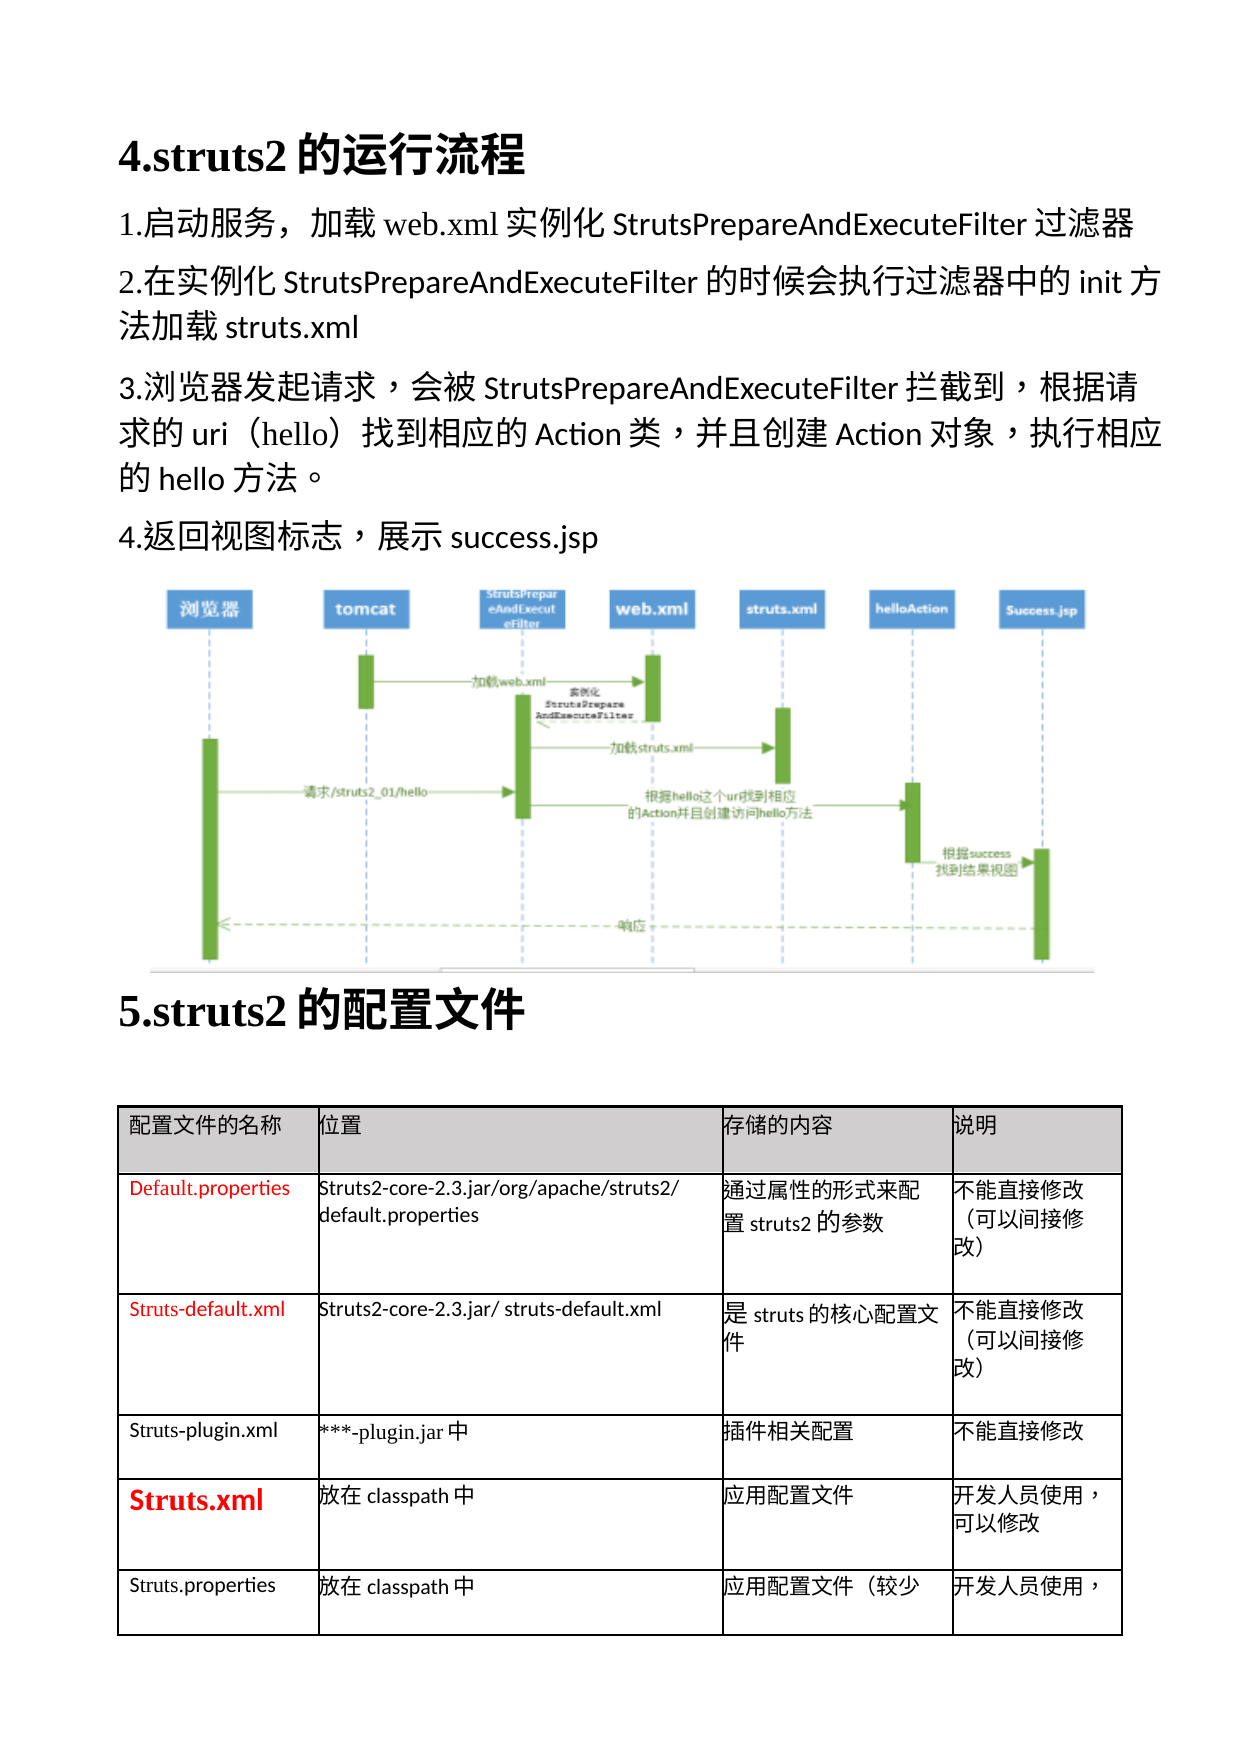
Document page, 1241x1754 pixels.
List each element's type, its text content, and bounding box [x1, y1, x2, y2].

text 3.浏览器发起请求，会被StrutsPrepareAndExecuteFilter拦截到，根据请求的uri（hello）找到相应的Action类，并且创建Action对象，执行相应的hello方法。 [118, 361, 1169, 500]
table_cell 应用配置文件 [724, 1480, 952, 1569]
table_cell Struts-plugin.xml [119, 1416, 318, 1478]
table_cell Struts2-core-2.3.jar/ struts-default.xml [320, 1295, 722, 1414]
table_cell Struts.properties [119, 1571, 318, 1633]
table_cell Struts.xml [119, 1480, 318, 1569]
table_cell 放在classpath中 [320, 1571, 722, 1633]
table_cell 插件相关配置 [724, 1416, 952, 1478]
table_cell 不能直接修改（可以间接修改） [954, 1175, 1121, 1293]
table_header 配置文件的名称 [119, 1108, 318, 1172]
table_cell Default.properties [119, 1175, 318, 1293]
table_cell Struts-default.xml [119, 1295, 318, 1414]
picture [150, 570, 1095, 974]
table_cell 通过属性的形式来配置struts2的参数 [724, 1175, 952, 1293]
table_cell 不能直接修改 [954, 1416, 1121, 1478]
subtitle 4.struts2的运行流程 [118, 118, 1169, 184]
table_cell 应用配置文件（较少 [724, 1571, 952, 1633]
table_cell 开发人员使用，可以修改 [954, 1480, 1121, 1569]
text 2.在实例化StrutsPrepareAndExecuteFilter的时候会执行过滤器中的init方法加载struts.xml [118, 258, 1169, 348]
table_header 存储的内容 [724, 1108, 952, 1172]
table_cell 是struts的核心配置文件 [724, 1295, 952, 1414]
table_cell 不能直接修改（可以间接修改） [954, 1295, 1121, 1414]
text 4.返回视图标志，展示success.jsp [118, 513, 1169, 558]
table_cell 开发人员使用， [954, 1571, 1121, 1633]
text 1.启动服务，加载web.xml实例化StrutsPrepareAndExecuteFilter过滤器 [118, 197, 1169, 245]
table_cell Struts2-core-2.3.jar/org/apache/struts2/default.properties [320, 1175, 722, 1293]
table_cell ***-plugin.jar中 [320, 1416, 722, 1478]
subtitle 5.struts2的配置文件 [118, 596, 1169, 1040]
table_header 位置 [320, 1108, 722, 1172]
table_cell 放在classpath中 [320, 1480, 722, 1569]
table_header 说明 [954, 1108, 1121, 1172]
